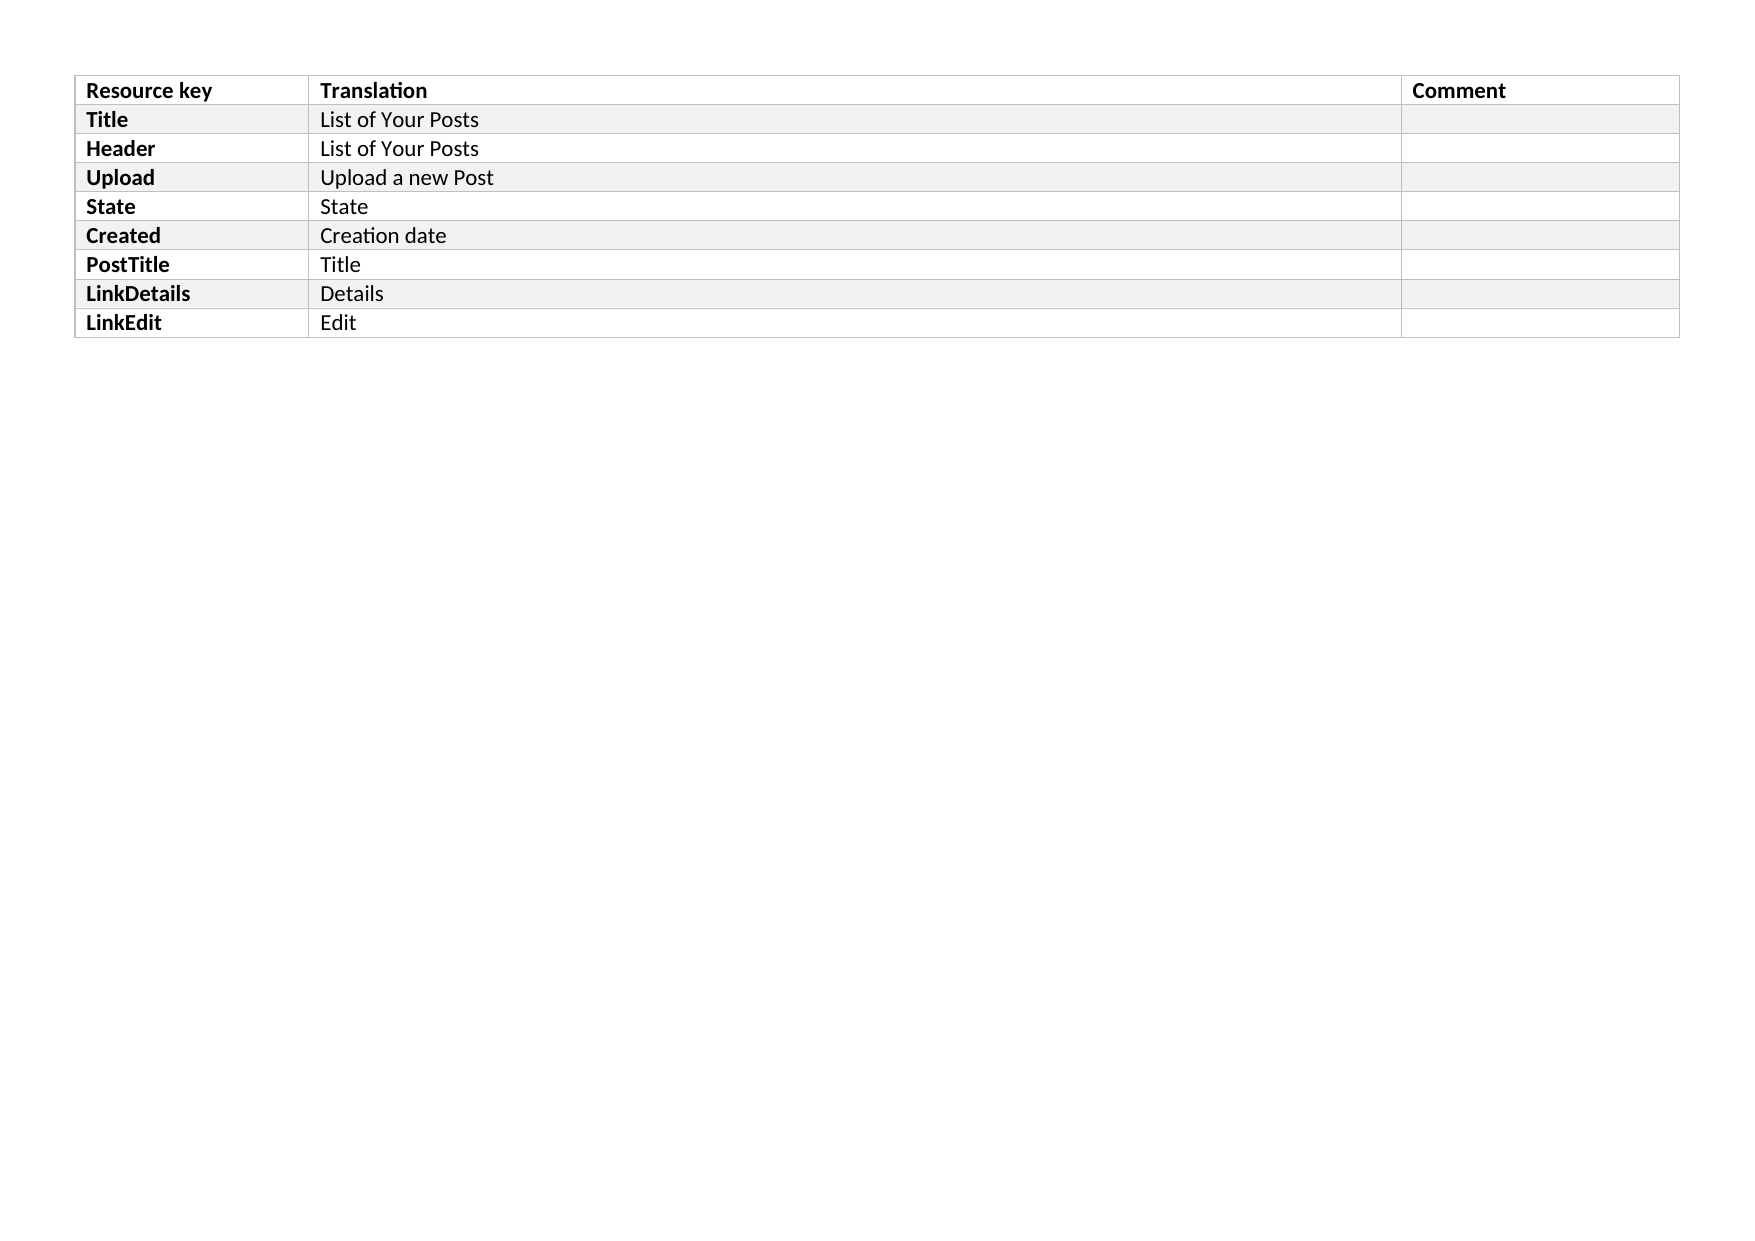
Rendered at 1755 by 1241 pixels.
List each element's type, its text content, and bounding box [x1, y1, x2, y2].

table_cell [1402, 105, 1679, 133]
table_cell LinkDetails [76, 280, 308, 307]
table_cell Created [76, 221, 308, 249]
table_cell Upload [76, 163, 308, 191]
table_cell State [309, 192, 1401, 220]
table_cell List of Your Posts [309, 134, 1401, 162]
table_cell [1402, 280, 1679, 307]
table_cell State [76, 192, 308, 220]
table_cell [1402, 221, 1679, 249]
table_cell PostTitle [76, 250, 308, 278]
table_cell Edit [309, 309, 1401, 337]
table_cell Title [76, 105, 308, 133]
table_cell Title [309, 250, 1401, 278]
table_header Translation [309, 76, 1401, 104]
table_header Comment [1402, 76, 1679, 104]
table_header Resource key [76, 76, 308, 104]
table_cell Upload a new Post [309, 163, 1401, 191]
table_cell List of Your Posts [309, 105, 1401, 133]
table_cell [1402, 163, 1679, 191]
table_cell LinkEdit [76, 309, 308, 337]
table_cell [1402, 250, 1679, 278]
table_cell [1402, 309, 1679, 337]
table_cell [1402, 192, 1679, 220]
table_cell Header [76, 134, 308, 162]
table_cell [1402, 134, 1679, 162]
table_cell Creation date [309, 221, 1401, 249]
table_cell Details [309, 280, 1401, 307]
